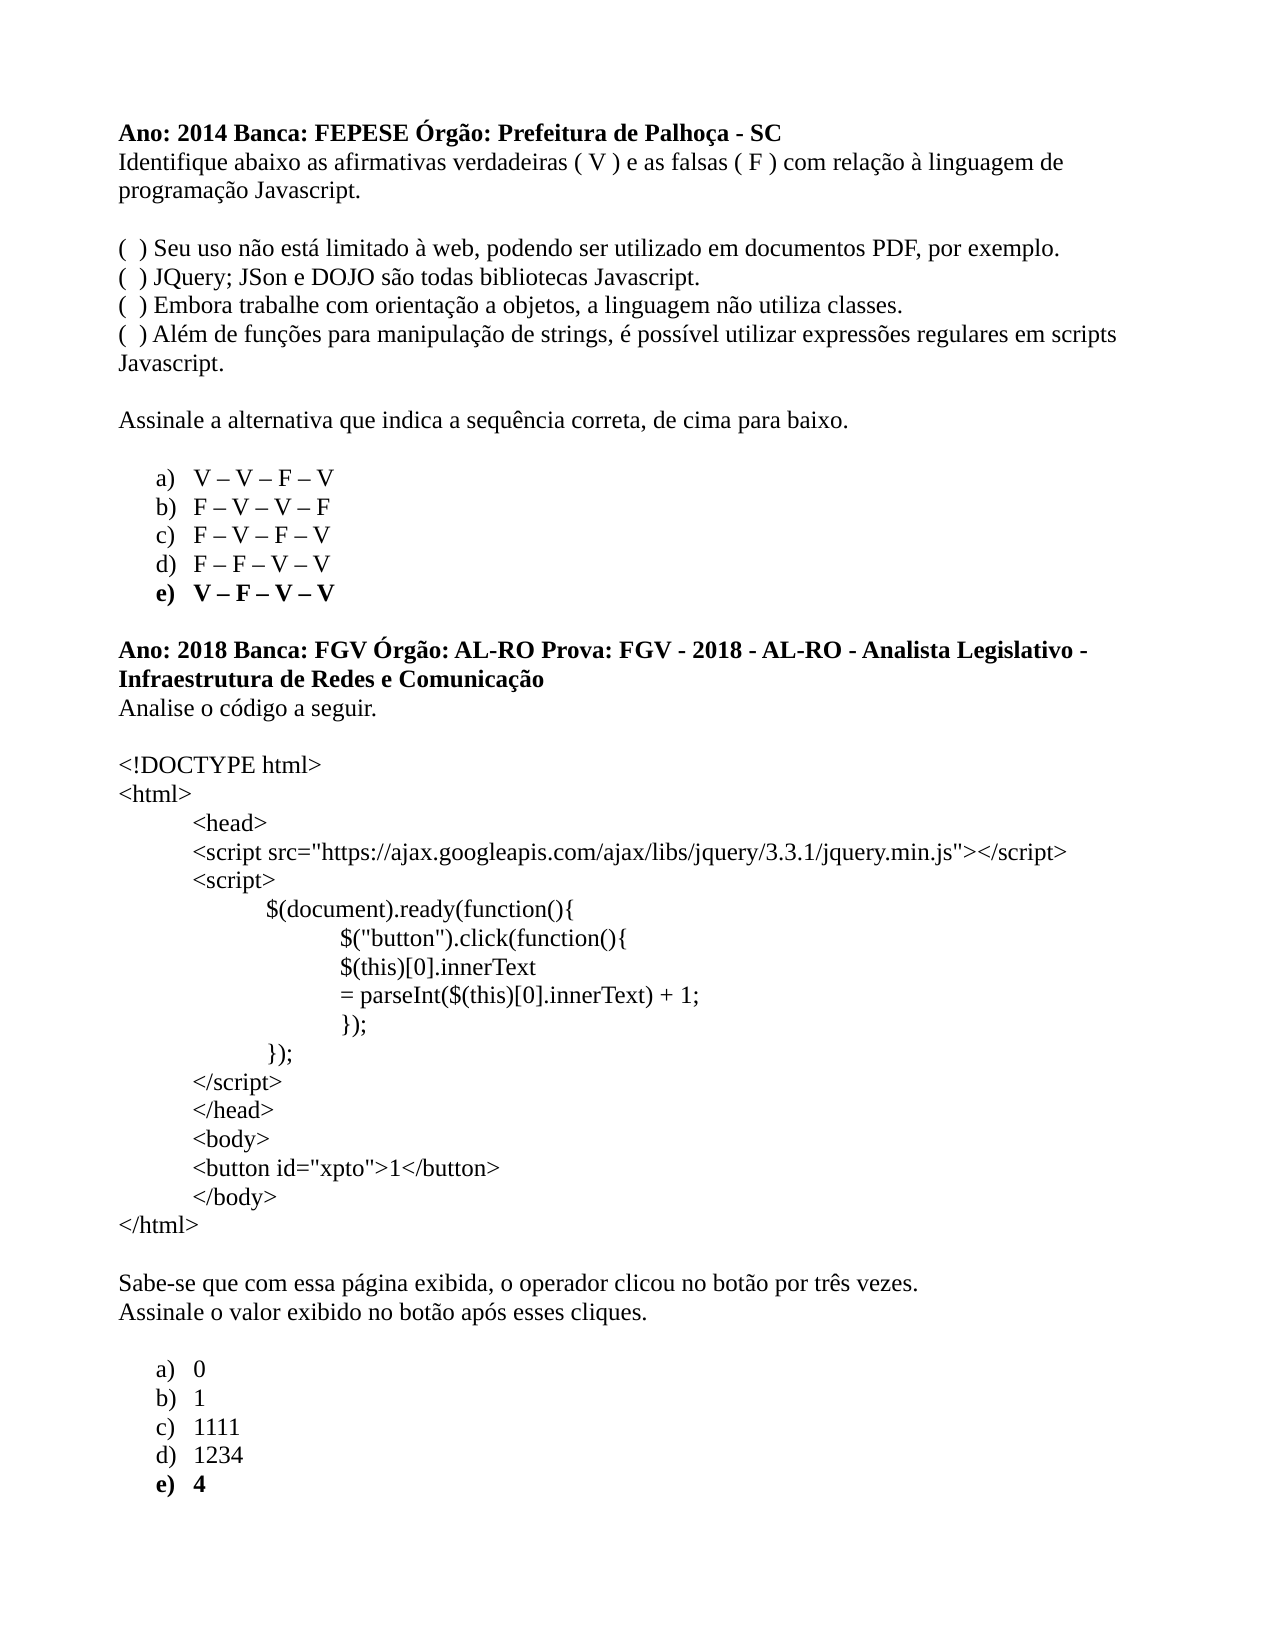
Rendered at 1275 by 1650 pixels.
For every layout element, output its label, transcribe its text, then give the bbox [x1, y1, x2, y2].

text </script> [118, 1067, 1157, 1096]
text Ano: 2018 Banca: FGV Órgão: AL-RO Prova: FGV - 2018 - AL-RO - Analista Legislativo - Infraestrutura de Redes e Comunicação [118, 636, 1157, 693]
text <script src="https://ajax.googleapis.com/ajax/libs/jquery/3.3.1/jquery.min.js"></script> [118, 837, 1157, 866]
text <script> [118, 866, 1157, 894]
text </html> [118, 1211, 1157, 1239]
text <!DOCTYPE html> [118, 751, 1157, 779]
list V – F – V – V [156, 578, 1157, 607]
text ( ) Seu uso não está limitado à web, podendo ser utilizado em documentos PDF, por exemplo. [118, 233, 1157, 262]
text }); [118, 1009, 1157, 1038]
text ( ) Além de funções para manipulação de strings, é possível utilizar expressões regulares em scripts Javascript. [118, 319, 1157, 377]
text ( ) Embora trabalhe com orientação a objetos, a linguagem não utiliza classes. [118, 291, 1157, 319]
text <head> [118, 808, 1157, 837]
list 1234 [156, 1441, 1157, 1469]
text Assinale a alternativa que indica a sequência correta, de cima para baixo. [118, 406, 1157, 434]
text Sabe-se que com essa página exibida, o operador clicou no botão por três vezes. [118, 1268, 1157, 1297]
text Assinale o valor exibido no botão após esses cliques. [118, 1297, 1157, 1326]
text $(document).ready(function(){ [118, 894, 1157, 923]
list 0 [156, 1354, 1157, 1383]
text Ano: 2014 Banca: FEPESE Órgão: Prefeitura de Palhoça - SC [118, 118, 1157, 147]
text </body> [118, 1182, 1157, 1211]
list 4 [156, 1469, 1157, 1498]
list F – V – F – V [156, 521, 1157, 549]
list 1 [156, 1383, 1157, 1412]
text <html> [118, 779, 1157, 808]
text <button id="xpto">1</button> [118, 1153, 1157, 1182]
text }); [118, 1038, 1157, 1067]
text $("button").click(function(){ [118, 923, 1157, 952]
list 1111 [156, 1412, 1157, 1441]
text Analise o código a seguir. [118, 693, 1157, 722]
text Identifique abaixo as afirmativas verdadeiras ( V ) e as falsas ( F ) com relação à linguagem de programação Javascript. [118, 147, 1157, 204]
list F – V – V – F [156, 492, 1157, 521]
text ( ) JQuery; JSon e DOJO são todas bibliotecas Javascript. [118, 262, 1157, 291]
text = parseInt($(this)[0].innerText) + 1; [118, 981, 1157, 1009]
list F – F – V – V [156, 549, 1157, 578]
list V – V – F – V [156, 463, 1157, 492]
text $(this)[0].innerText [118, 952, 1157, 981]
text <body> [118, 1124, 1157, 1153]
text </head> [118, 1096, 1157, 1124]
